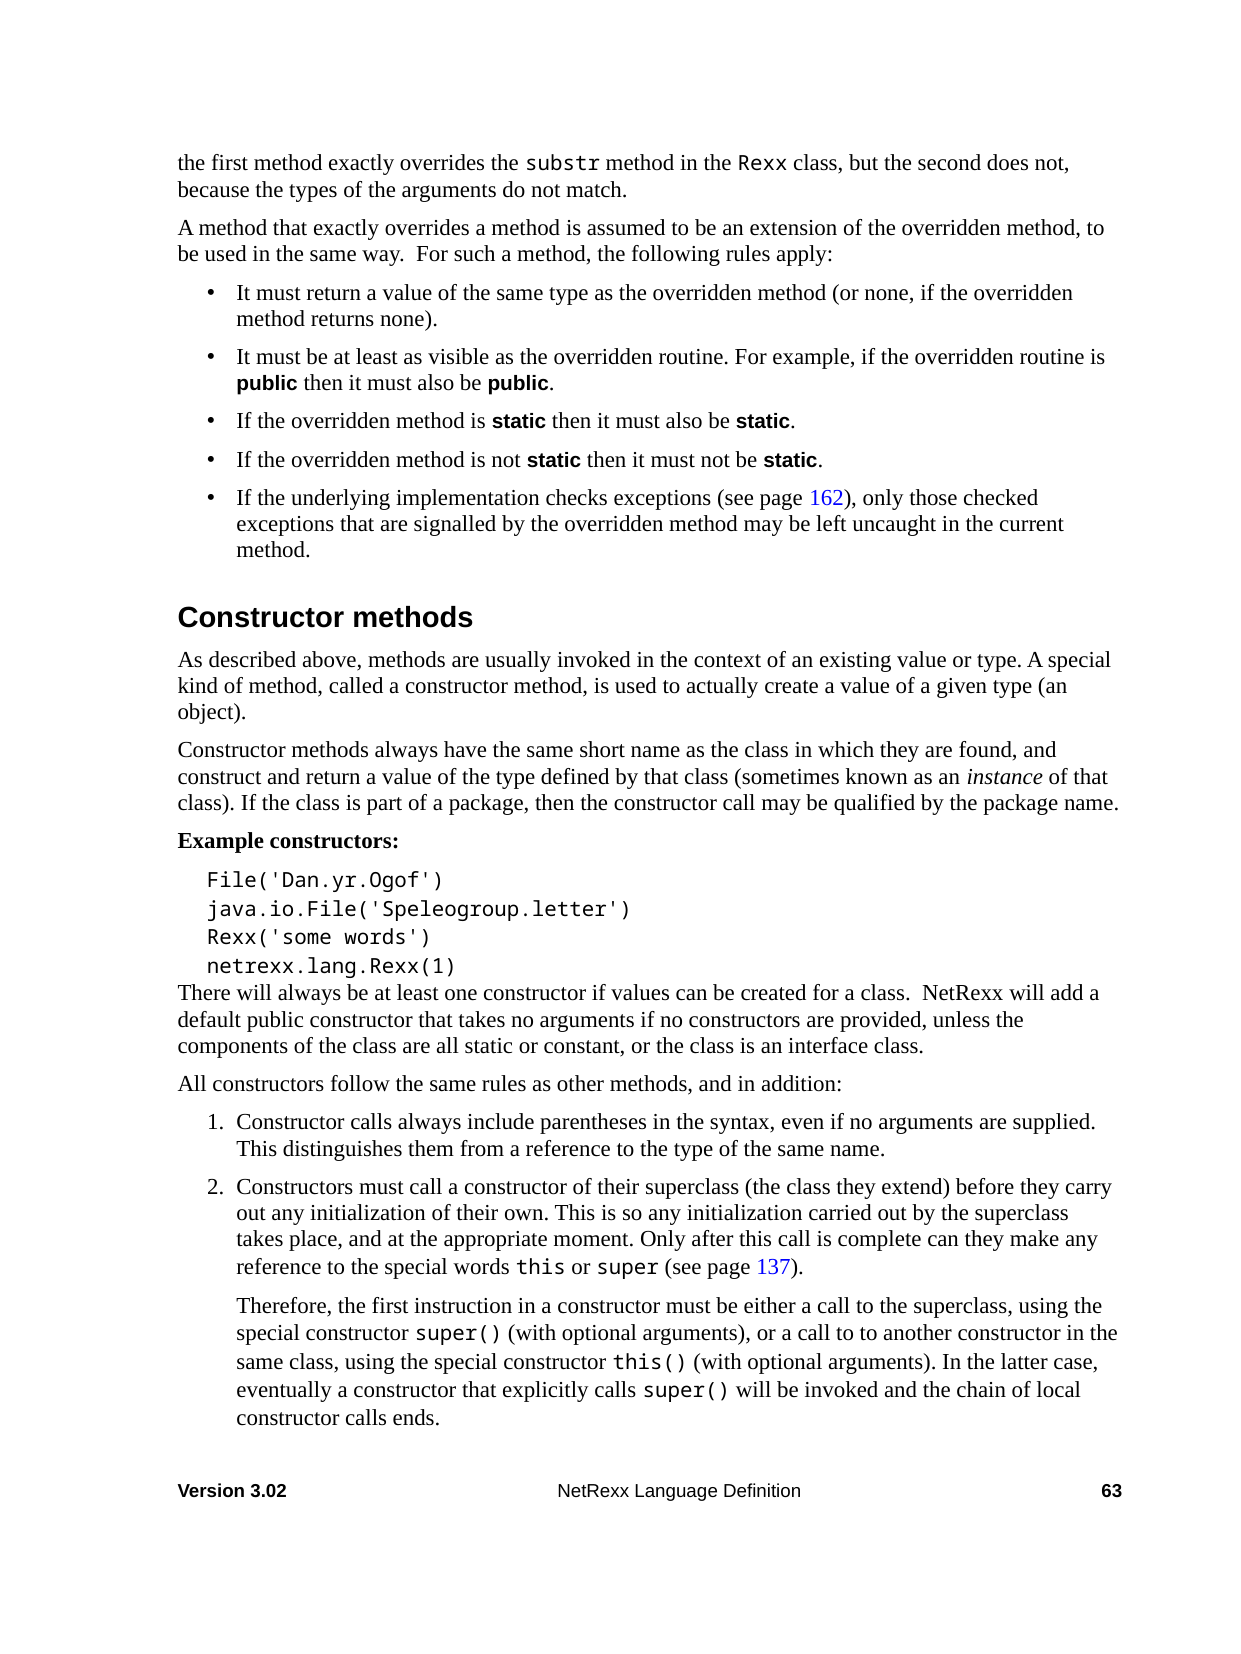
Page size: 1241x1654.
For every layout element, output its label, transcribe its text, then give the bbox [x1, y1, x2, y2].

text A method that exactly overrides a method is assumed to be an extension of the overridden method, to be used in the same way. For such a method, the following rules apply: [177, 214, 1122, 267]
list If the overridden method is static then it must also be static. [207, 408, 1122, 434]
text All constructors follow the same rules as other methods, and in addition: [177, 1070, 1122, 1096]
subtitle Constructor methods [177, 600, 1122, 633]
list If the underlying implementation checks exceptions (see page 153), only those checked exceptions that are signalled by the overridden method may be left uncaught in the current method. [207, 484, 1122, 563]
text As described above, methods are usually invoked in the context of an existing value or type. A special kind of method, called a constructor method, is used to actually create a value of a given type (an object). [177, 646, 1122, 725]
text the first method exactly overrides the substr method in the Rexx class, but the second does not, because the types of the arguments do not match. [177, 148, 1122, 202]
text File('Dan.yr.Ogof') java.io.File('Speleogroup.letter') Rexx('some words') netrexx.lang.Rexx(1) [207, 866, 1122, 979]
list If the overridden method is not static then it must not be static. [207, 446, 1122, 472]
text Constructor methods always have the same short name as the class in which they are found, and construct and return a value of the type defined by that class (sometimes known as an instance of that class). If the class is part of a package, then the constructor call may be qualified by the package name. [177, 737, 1122, 816]
list Therefore, the first instruction in a constructor must be either a call to the superclass, using the special constructor super() (with optional arguments), or a call to to another constructor in the same class, using the special constructor this() (with optional arguments). In the latter case, eventually a constructor that explicitly calls super() will be invoked and the chain of local constructor calls ends. [207, 1292, 1122, 1430]
list It must be at least as visible as the overridden routine. For example, if the overridden routine is public then it must also be public. [207, 343, 1122, 396]
text Example constructors: [177, 827, 1122, 854]
text There will always be at least one constructor if values can be created for a class. NetRexx will add a default public constructor that takes no arguments if no constructors are provided, unless the components of the class are all static or constant, or the class is an interface class. [177, 979, 1122, 1058]
list Constructors must call a constructor of their superclass (the class they extend) before they carry out any initialization of their own. This is so any initialization carried out by the superclass takes place, and at the appropriate moment. Only after this call is complete can they make any reference to the special words this or super (see page 132). [207, 1173, 1122, 1280]
list It must return a value of the same type as the overridden method (or none, if the overridden method returns none). [207, 279, 1122, 331]
list Constructor calls always include parentheses in the syntax, even if no arguments are supplied. This distinguishes them from a reference to the type of the same name. [207, 1108, 1122, 1161]
